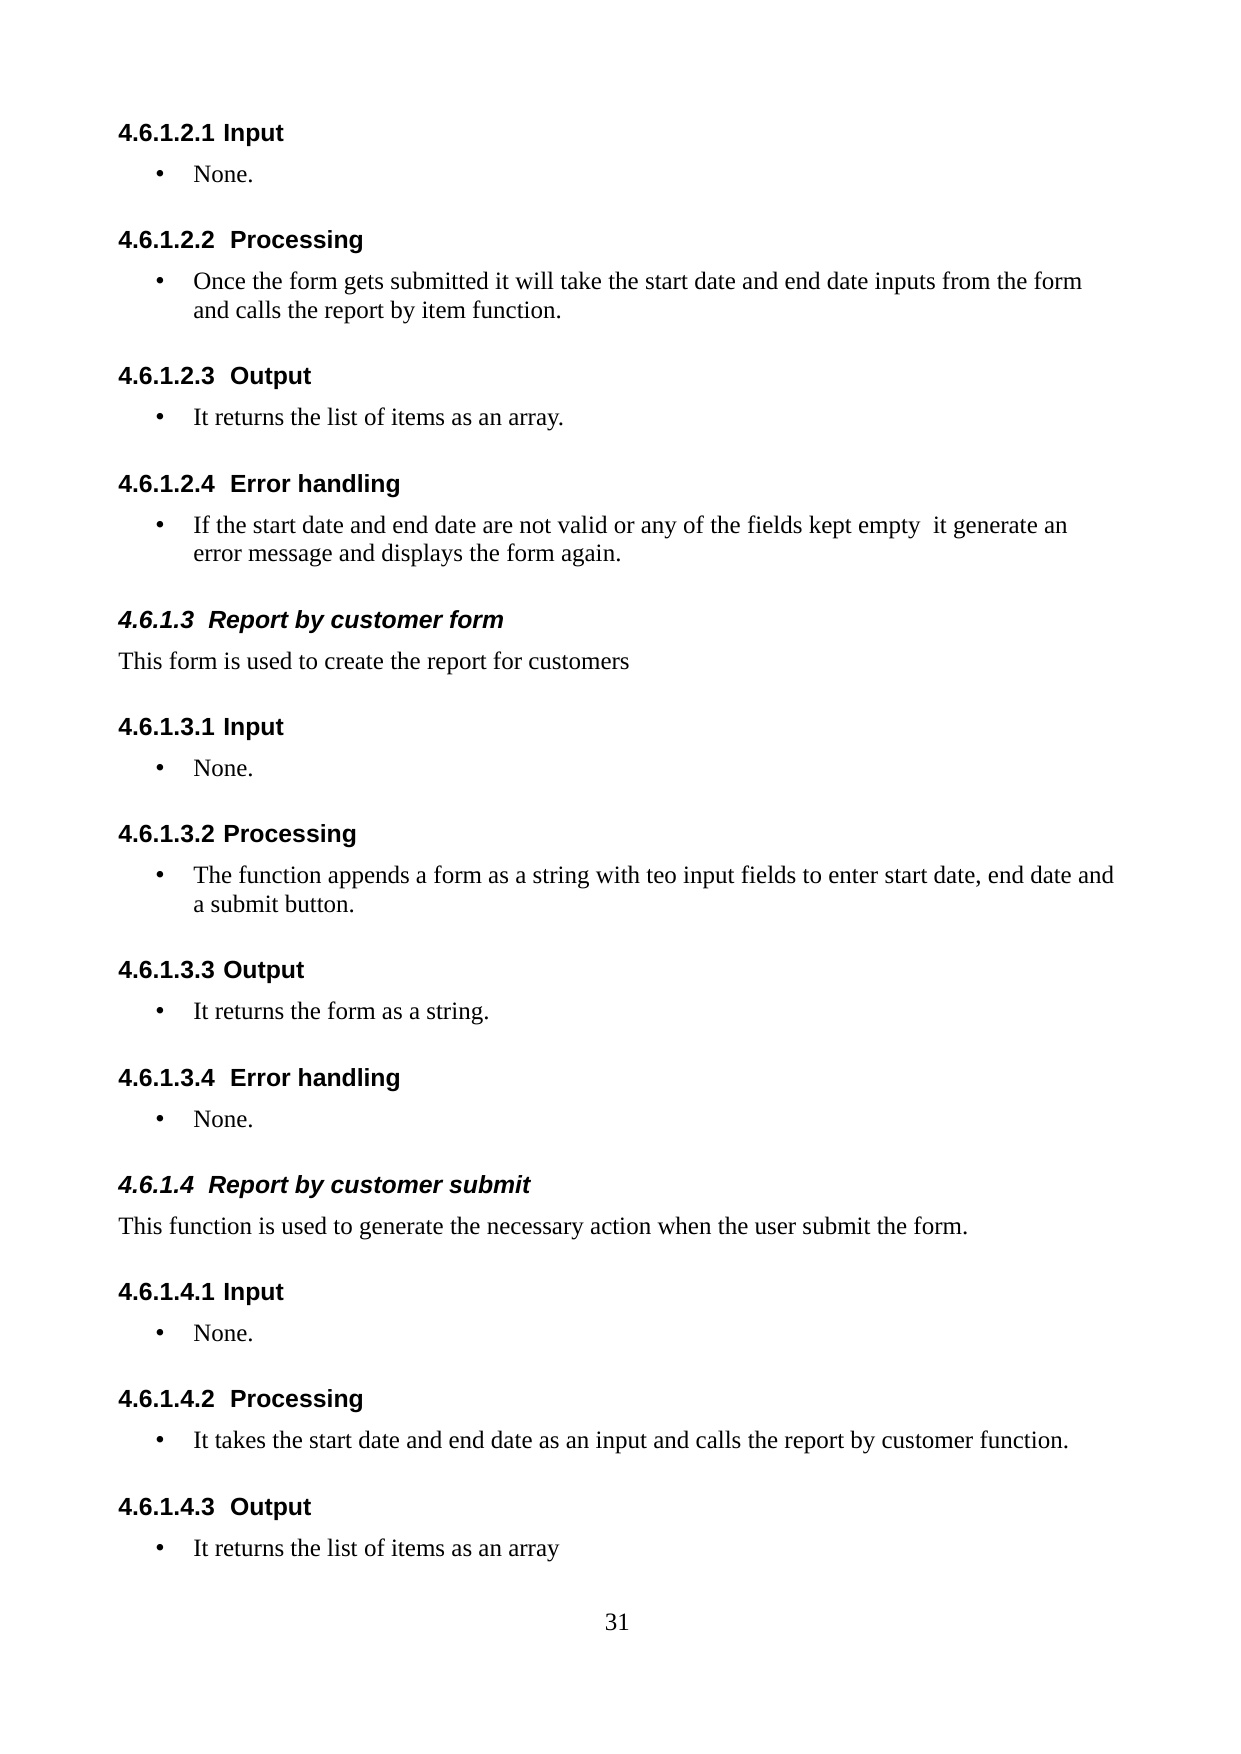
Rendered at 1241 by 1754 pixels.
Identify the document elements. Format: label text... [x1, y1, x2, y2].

list It returns the list of items as an array. [156, 402, 1122, 431]
list None. [156, 159, 1122, 188]
text This function is used to generate the necessary action when the user submit the form. [118, 1211, 1122, 1240]
subtitle Processing [118, 819, 1122, 848]
subtitle Output [118, 1492, 1122, 1520]
list It returns the form as a string. [156, 996, 1122, 1025]
subtitle Error handling [118, 469, 1122, 497]
subtitle Input [118, 118, 1122, 147]
subtitle Input [118, 1277, 1122, 1306]
list Once the form gets submitted it will take the start date and end date inputs from the form and calls the report by item function. [156, 266, 1122, 324]
list If the start date and end date are not valid or any of the fields kept empty it generate an error message and displays the form again. [156, 510, 1122, 567]
subtitle Input [118, 712, 1122, 741]
list None. [156, 753, 1122, 782]
subtitle Processing [118, 1384, 1122, 1413]
subtitle Processing [118, 225, 1122, 254]
list None. [156, 1318, 1122, 1347]
subtitle Report by customer submit [118, 1170, 1122, 1198]
list It returns the list of items as an array [156, 1533, 1122, 1562]
list The function appends a form as a string with teo input fields to enter start date, end date and a submit button. [156, 860, 1122, 918]
list It takes the start date and end date as an input and calls the report by customer function. [156, 1426, 1122, 1454]
subtitle Report by customer form [118, 605, 1122, 633]
text This form is used to create the report for customers [118, 646, 1122, 674]
subtitle Error handling [118, 1063, 1122, 1091]
subtitle Output [118, 361, 1122, 390]
subtitle Output [118, 955, 1122, 984]
list None. [156, 1104, 1122, 1132]
